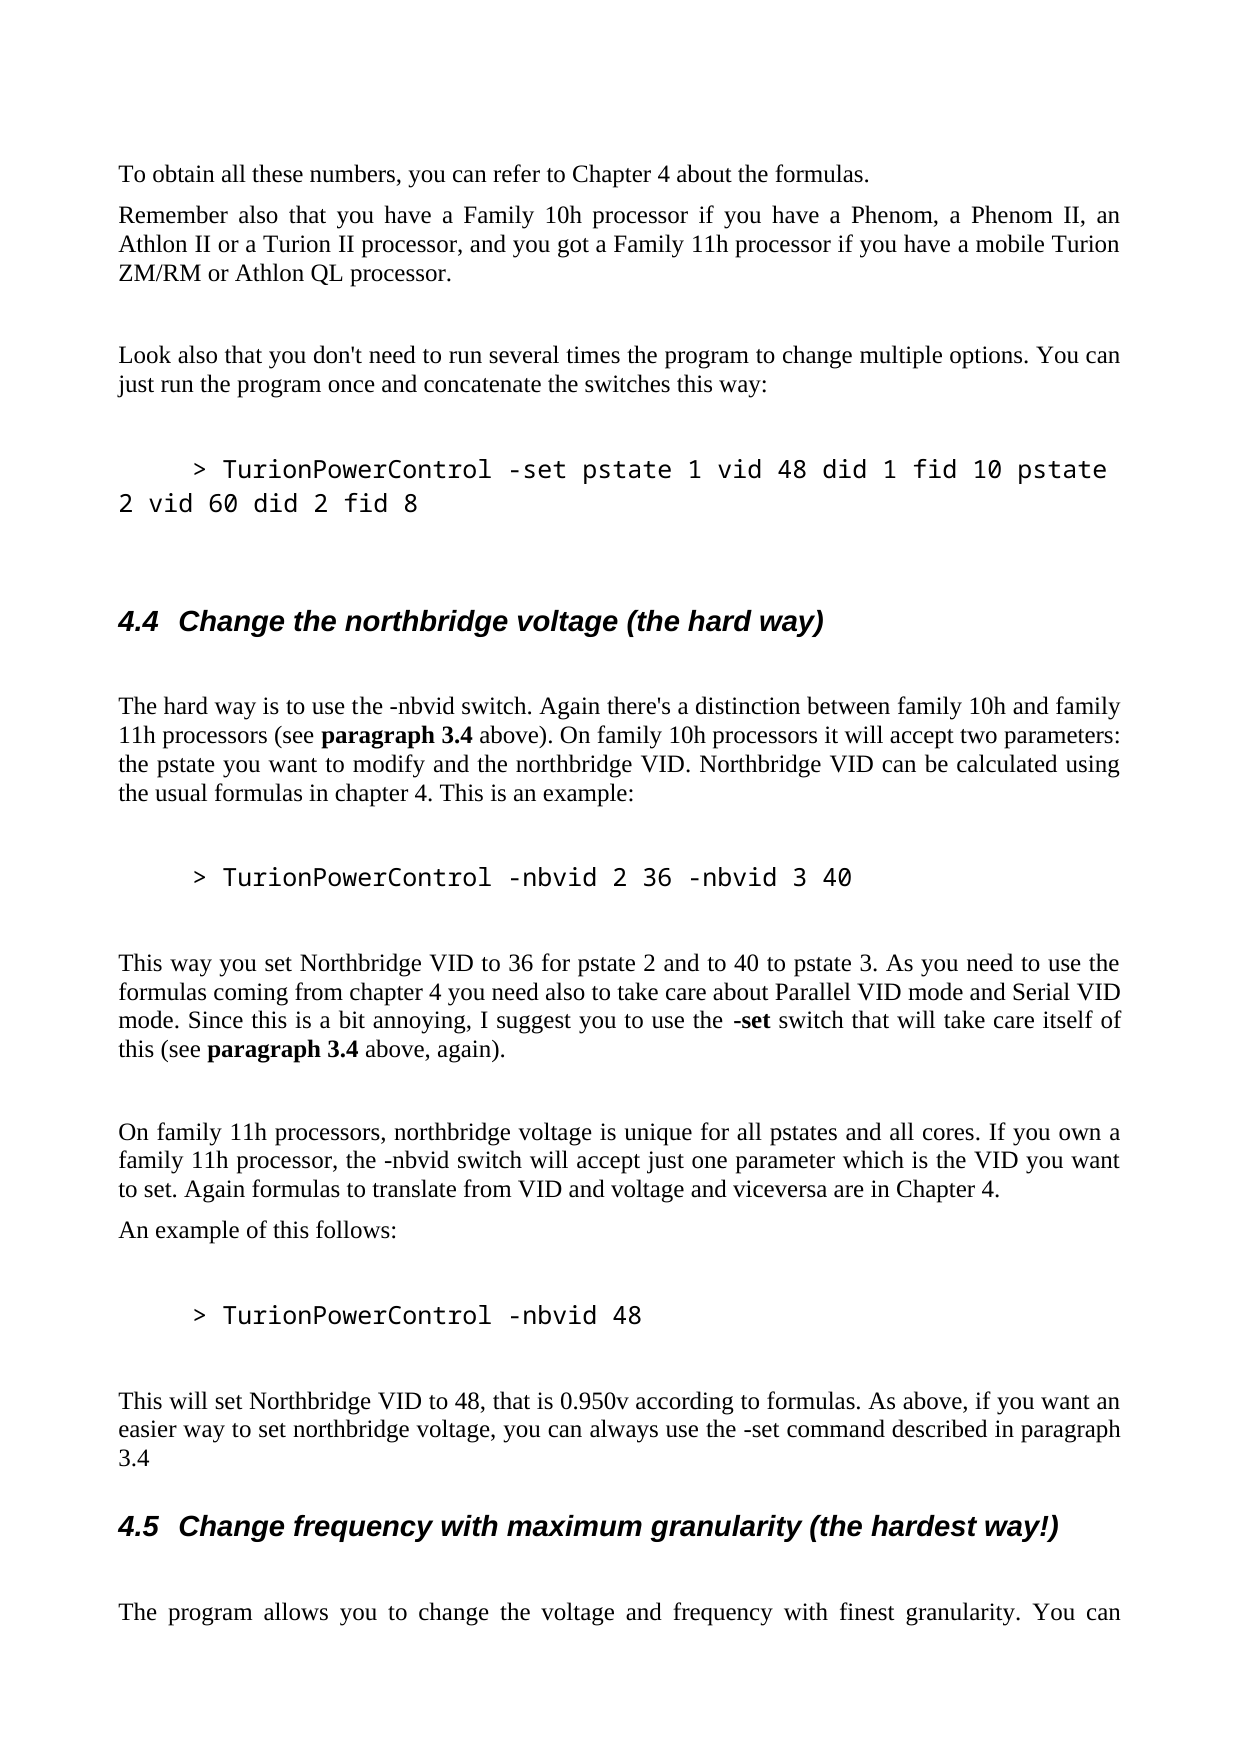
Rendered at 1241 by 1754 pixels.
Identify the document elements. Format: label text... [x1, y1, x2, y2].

text Look also that you don't need to run several times the program to change multiple options. You can just run the program once and concatenate the switches this way: [118, 341, 1122, 398]
text > TurionPowerControl -nbvid 48 [118, 1298, 1122, 1332]
text This way you set Northbridge VID to 36 for pstate 2 and to 40 to pstate 3. As you need to use the formulas coming from chapter 4 you need also to take care about Parallel VID mode and Serial VID mode. Since this is a bit annoying, I suggest you to use the -set switch that will take care itself of this (see paragraph 3.4 above, again). [118, 948, 1122, 1063]
subtitle Change frequency with maximum granularity (the hardest way!) [118, 1509, 1122, 1543]
text > TurionPowerControl -set pstate 1 vid 48 did 1 fid 10 pstate 2 vid 60 did 2 fid 8 [118, 452, 1122, 520]
text This will set Northbridge VID to 48, that is 0.950v according to formulas. As above, if you want an easier way to set northbridge voltage, you can always use the -set command described in paragraph 3.4 [118, 1386, 1122, 1472]
text Remember also that you have a Family 10h processor if you have a Phenom, a Phenom II, an Athlon II or a Turion II processor, and you got a Family 11h processor if you have a mobile Turion ZM/RM or Athlon QL processor. [118, 201, 1122, 287]
text The program allows you to change the voltage and frequency with finest granularity. You can [118, 1597, 1122, 1626]
subtitle Change the northbridge voltage (the hard way) [118, 604, 1122, 638]
text On family 11h processors, northbridge voltage is unique for all pstates and all cores. If you own a family 11h processor, the -nbvid switch will accept just one parameter which is the VID you want to set. Again formulas to translate from VID and voltage and viceversa are in Chapter 4. [118, 1117, 1122, 1203]
text An example of this follows: [118, 1215, 1122, 1244]
text To obtain all these numbers, you can refer to Chapter 4 about the formulas. [118, 159, 1122, 188]
text The hard way is to use the -nbvid switch. Again there's a distinction between family 10h and family 11h processors (see paragraph 3.4 above). On family 10h processors it will accept two parameters: the pstate you want to modify and the northbridge VID. Northbridge VID can be calculated using the usual formulas in chapter 4. This is an example: [118, 691, 1122, 806]
text > TurionPowerControl -nbvid 2 36 -nbvid 3 40 [118, 860, 1122, 894]
